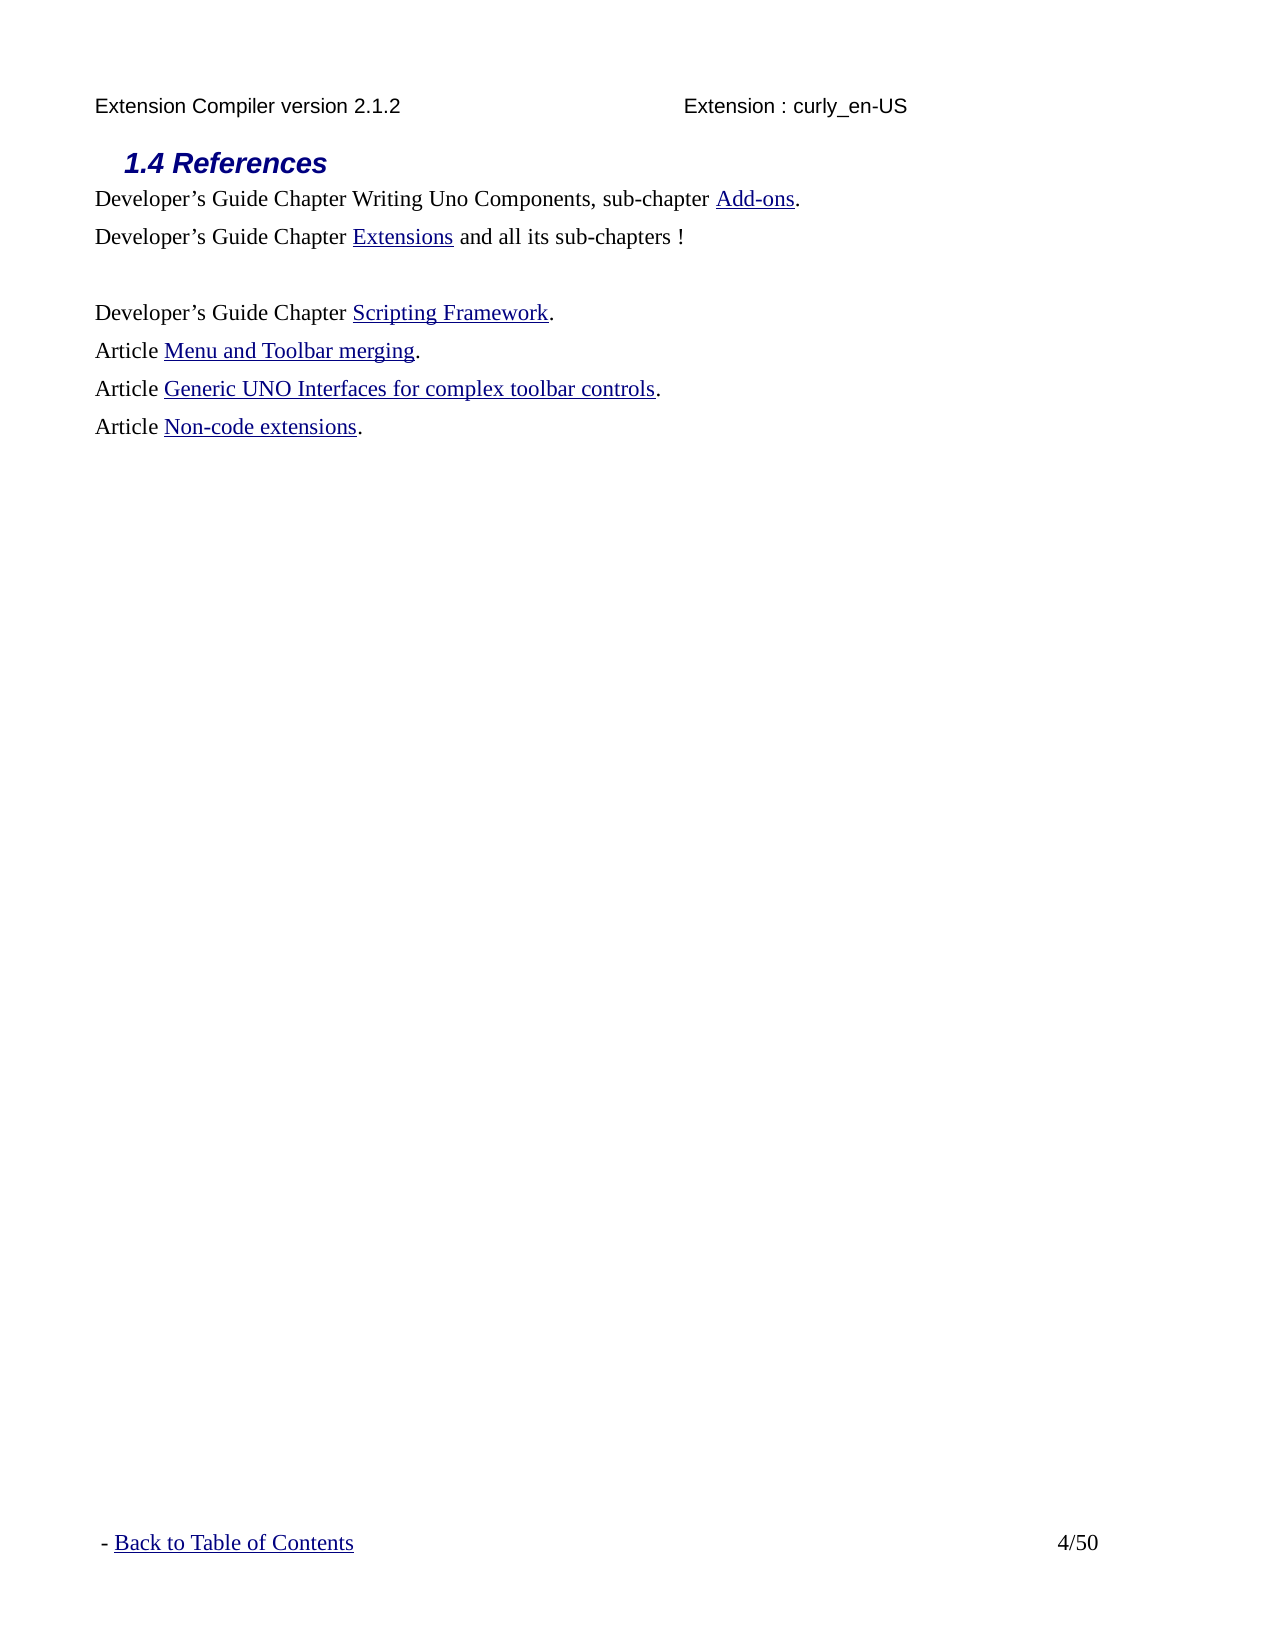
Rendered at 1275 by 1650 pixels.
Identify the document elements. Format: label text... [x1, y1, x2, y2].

text Developer’s Guide Chapter Writing Uno Components, sub-chapter Add-ons. [94, 186, 1181, 211]
text Article Generic UNO Interfaces for complex toolbar controls. [94, 376, 1181, 402]
text Article Menu and Toolbar merging. [94, 338, 1181, 363]
text Developer’s Guide Chapter Extensions and all its sub-chapters ! [94, 224, 1181, 249]
subtitle References [124, 147, 1181, 180]
text Article Non-code extensions. [94, 414, 1181, 439]
text Developer’s Guide Chapter Scripting Framework. [94, 300, 1181, 326]
